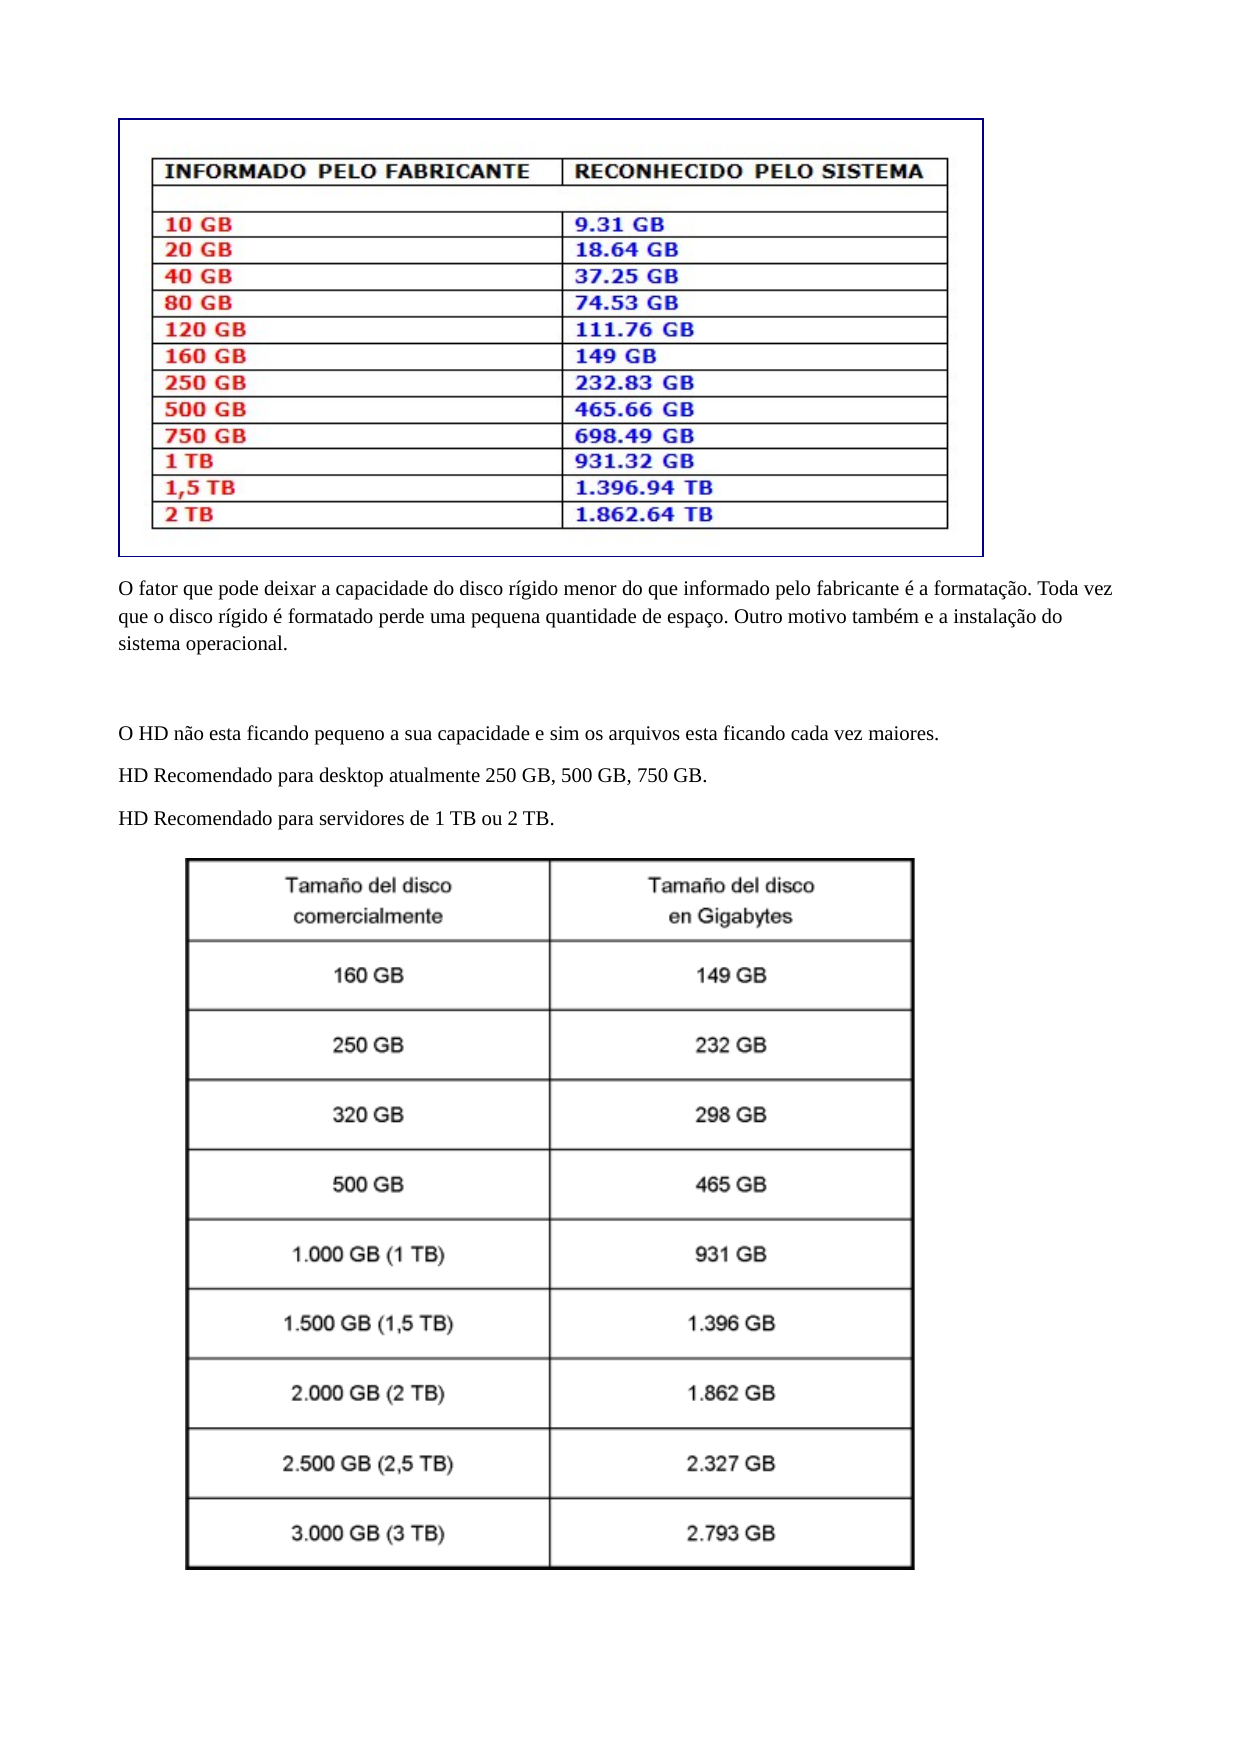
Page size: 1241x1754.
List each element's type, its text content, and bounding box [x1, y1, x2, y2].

text O fator que pode deixar a capacidade do disco rígido menor do que informado pelo fabricante é a formatação. Toda vez que o disco rígido é formatado perde uma pequena quantidade de espaço. Outro motivo também e a instalação do sistema operacional. [118, 576, 1122, 655]
text HD Recomendado para desktop atualmente 250 GB, 500 GB, 750 GB. [118, 763, 1122, 787]
picture [120, 120, 982, 556]
text HD Recomendado para servidores de 1 TB ou 2 TB. [118, 805, 1122, 829]
text O HD não esta ficando pequeno a sua capacidade e sim os arquivos esta ficando cada vez maiores. [118, 721, 1122, 745]
picture [185, 858, 915, 1570]
